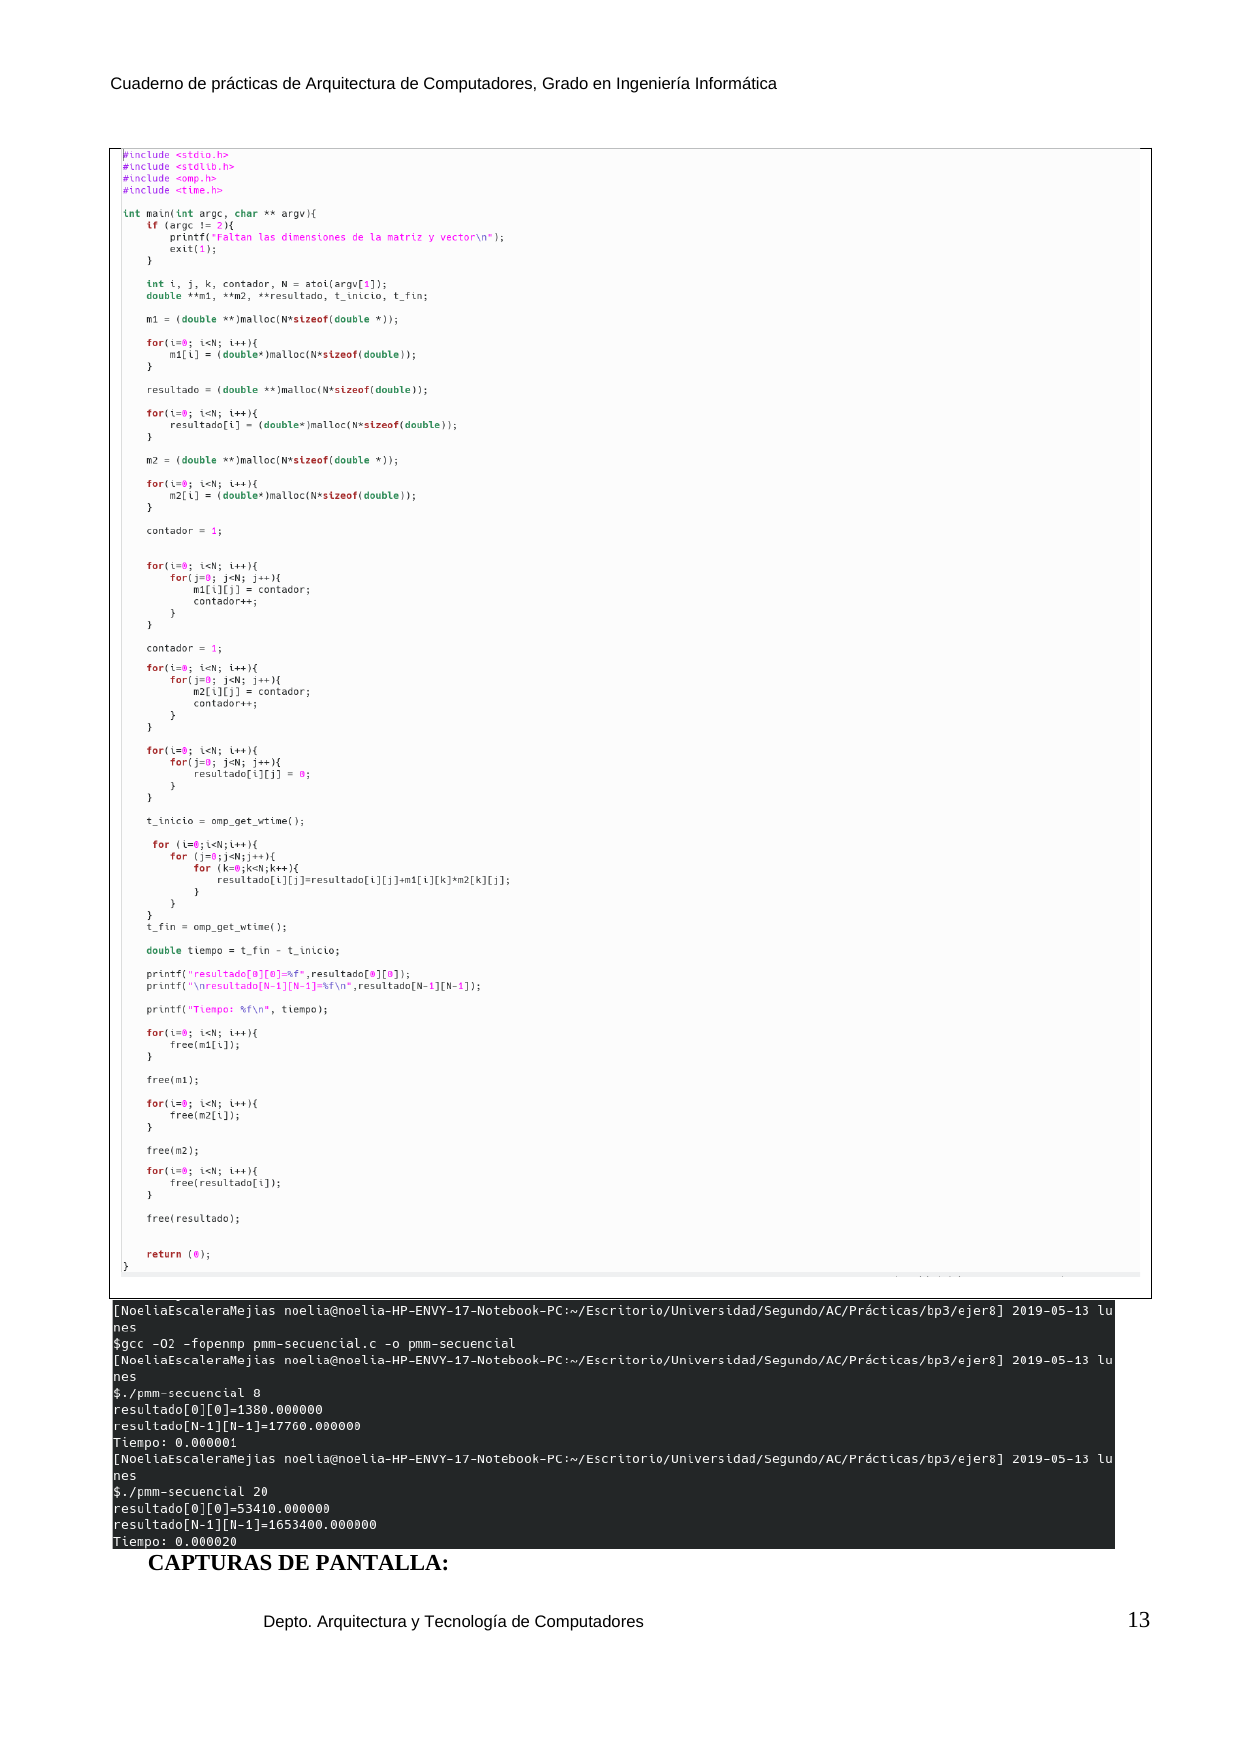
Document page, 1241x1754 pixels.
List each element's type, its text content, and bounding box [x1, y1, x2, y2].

table_header [110, 149, 1151, 1297]
picture [112, 1300, 1115, 1549]
picture [121, 148, 1141, 1277]
text CAPTURAS DE PANTALLA: [148, 1299, 1150, 1575]
